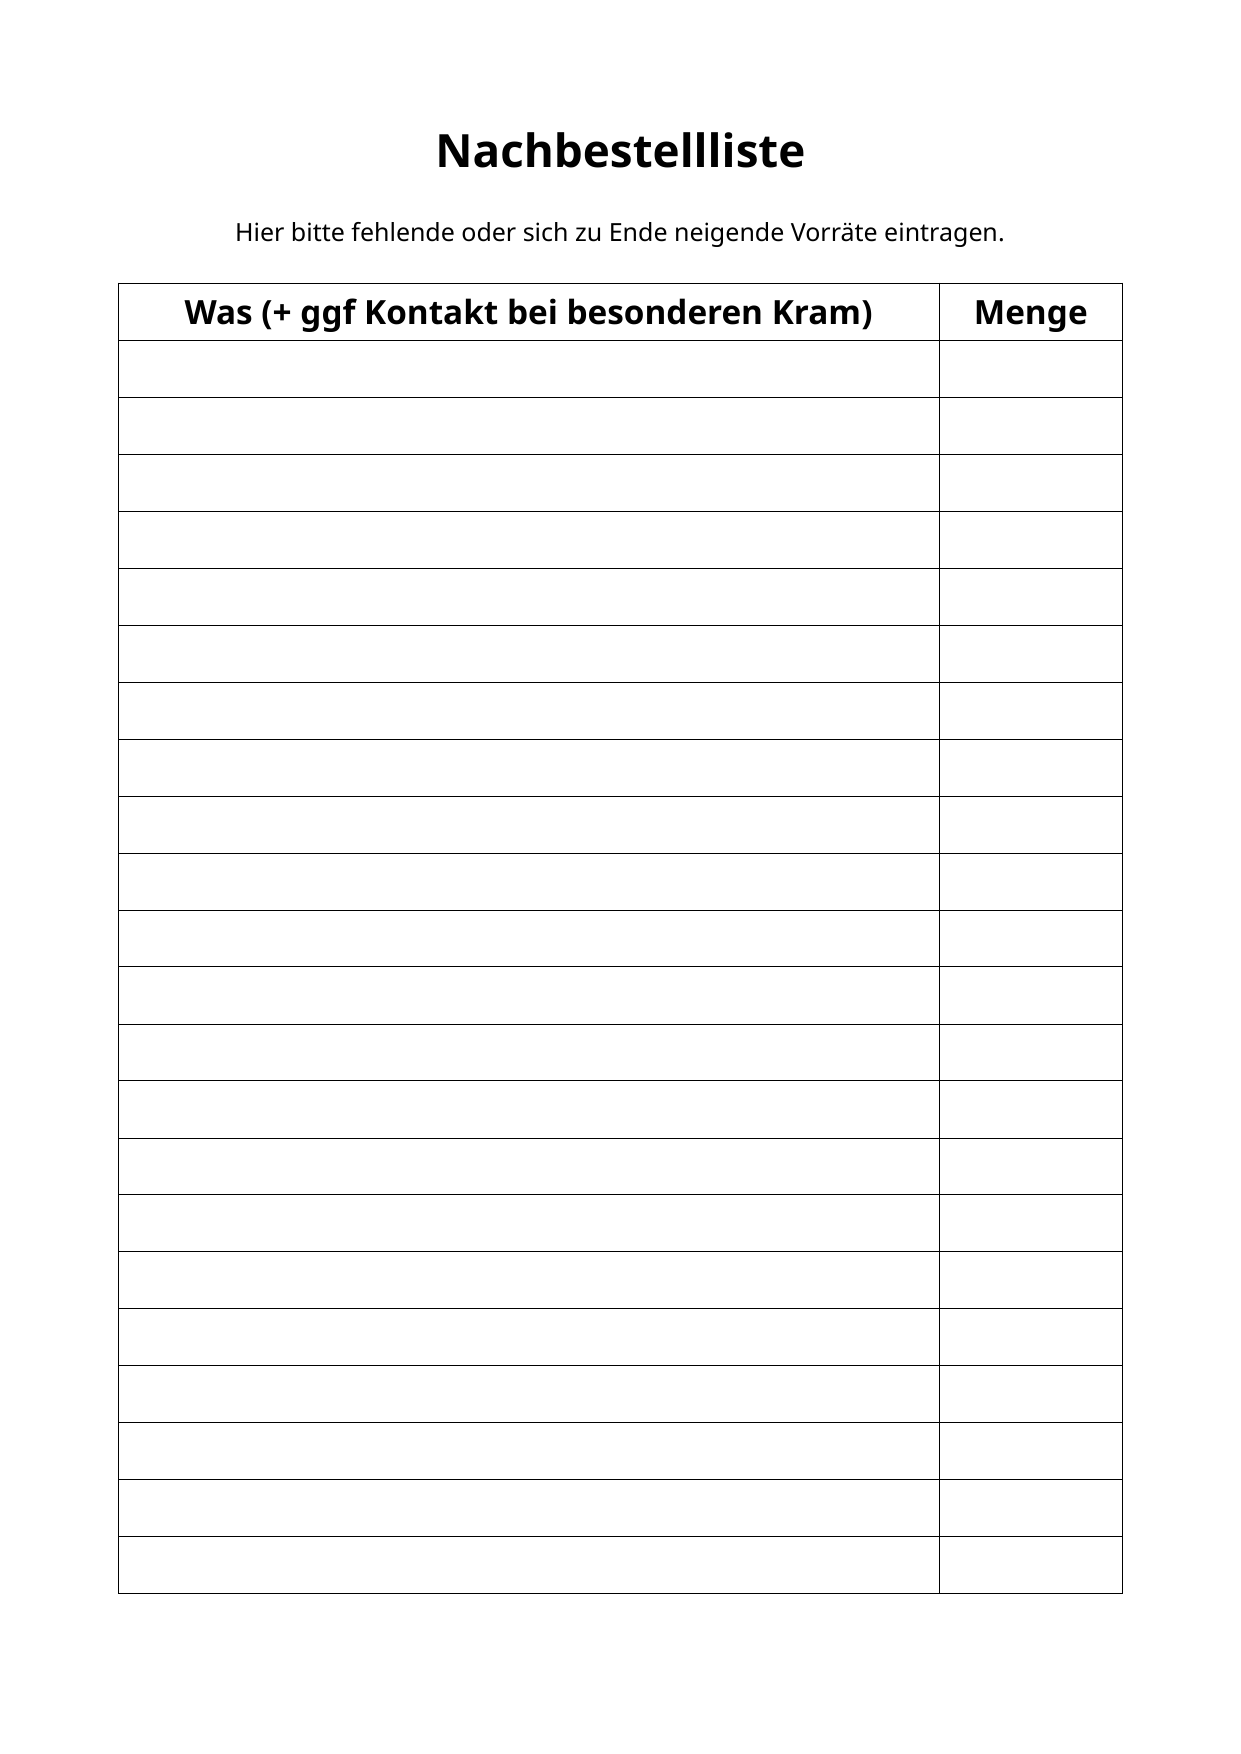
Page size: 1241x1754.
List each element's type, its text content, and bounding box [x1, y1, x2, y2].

table_cell [940, 1537, 1122, 1593]
table_cell [940, 1252, 1122, 1308]
table_cell [940, 797, 1122, 852]
table_cell [940, 1025, 1122, 1080]
table_cell [940, 455, 1122, 511]
text Nachbestellliste [118, 118, 1122, 181]
table_cell [940, 740, 1122, 796]
table_cell [119, 1423, 939, 1479]
table_cell [119, 455, 939, 511]
table_cell [119, 512, 939, 568]
table_cell [940, 1081, 1122, 1137]
table_cell [119, 967, 939, 1023]
table_cell [119, 740, 939, 796]
table_cell [119, 1081, 939, 1137]
table_cell [119, 398, 939, 454]
table_cell [940, 1309, 1122, 1365]
table_cell [119, 341, 939, 397]
table_cell [940, 1195, 1122, 1251]
table_cell [119, 1537, 939, 1593]
table_cell [940, 398, 1122, 454]
table_cell [119, 1309, 939, 1365]
table_cell [119, 1252, 939, 1308]
table_cell [940, 341, 1122, 397]
table_cell [119, 797, 939, 852]
table_cell [940, 569, 1122, 624]
table_cell [119, 854, 939, 909]
table_cell [940, 683, 1122, 738]
table_cell [119, 911, 939, 966]
table_cell [940, 1480, 1122, 1536]
table_cell [940, 1139, 1122, 1194]
table_cell [940, 911, 1122, 966]
table_header Was (+ ggf Kontakt bei besonderen Kram) [119, 284, 939, 340]
table_cell [119, 1195, 939, 1251]
table_cell [119, 1139, 939, 1194]
table_cell [119, 1366, 939, 1422]
table_cell [940, 854, 1122, 909]
table_cell [940, 512, 1122, 568]
table_cell [119, 569, 939, 624]
table_cell [119, 1480, 939, 1536]
table_cell [119, 1025, 939, 1080]
table_cell [940, 967, 1122, 1023]
table_header Menge [940, 284, 1122, 340]
table_cell [119, 626, 939, 682]
text Hier bitte fehlende oder sich zu Ende neigende Vorräte eintragen. [118, 214, 1122, 249]
table_cell [940, 1366, 1122, 1422]
table_cell [940, 626, 1122, 682]
table_cell [940, 1423, 1122, 1479]
table_cell [119, 683, 939, 738]
